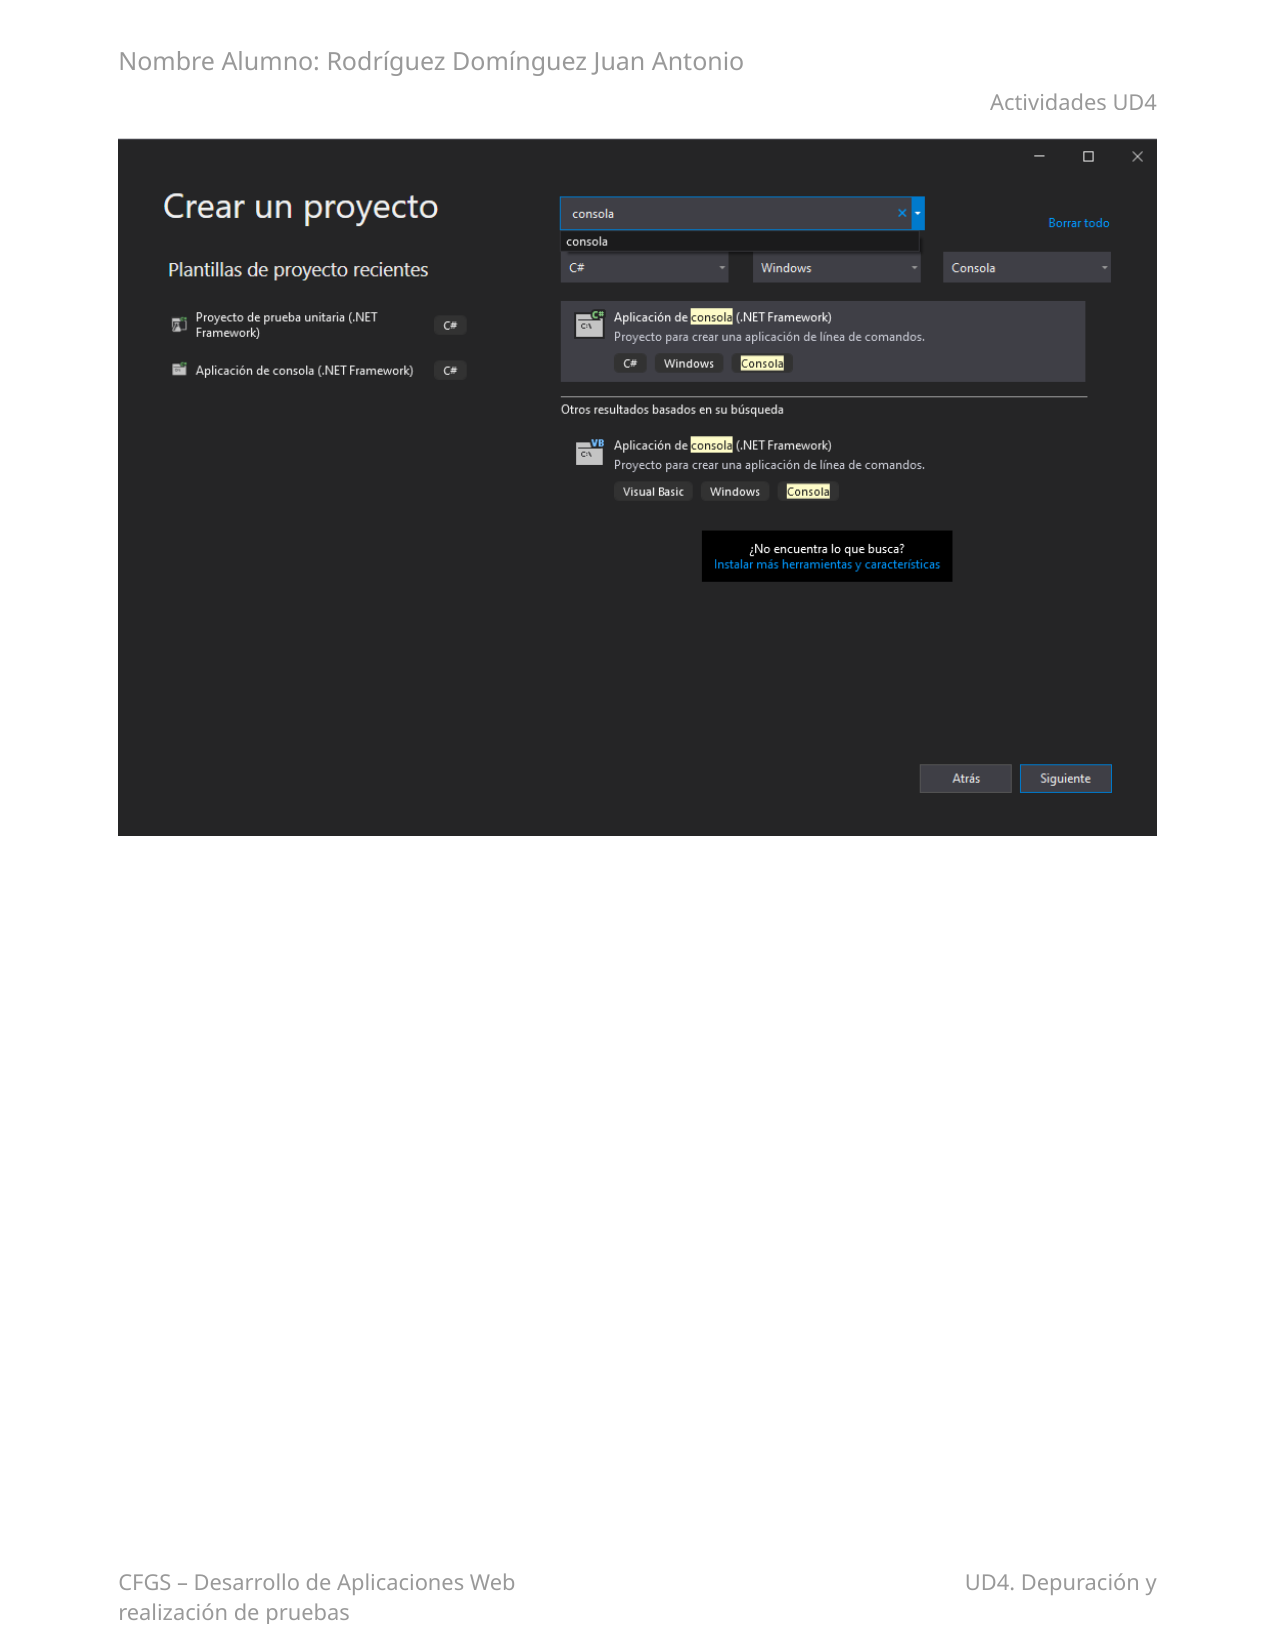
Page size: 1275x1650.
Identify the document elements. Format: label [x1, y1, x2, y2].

picture [118, 138, 1157, 836]
